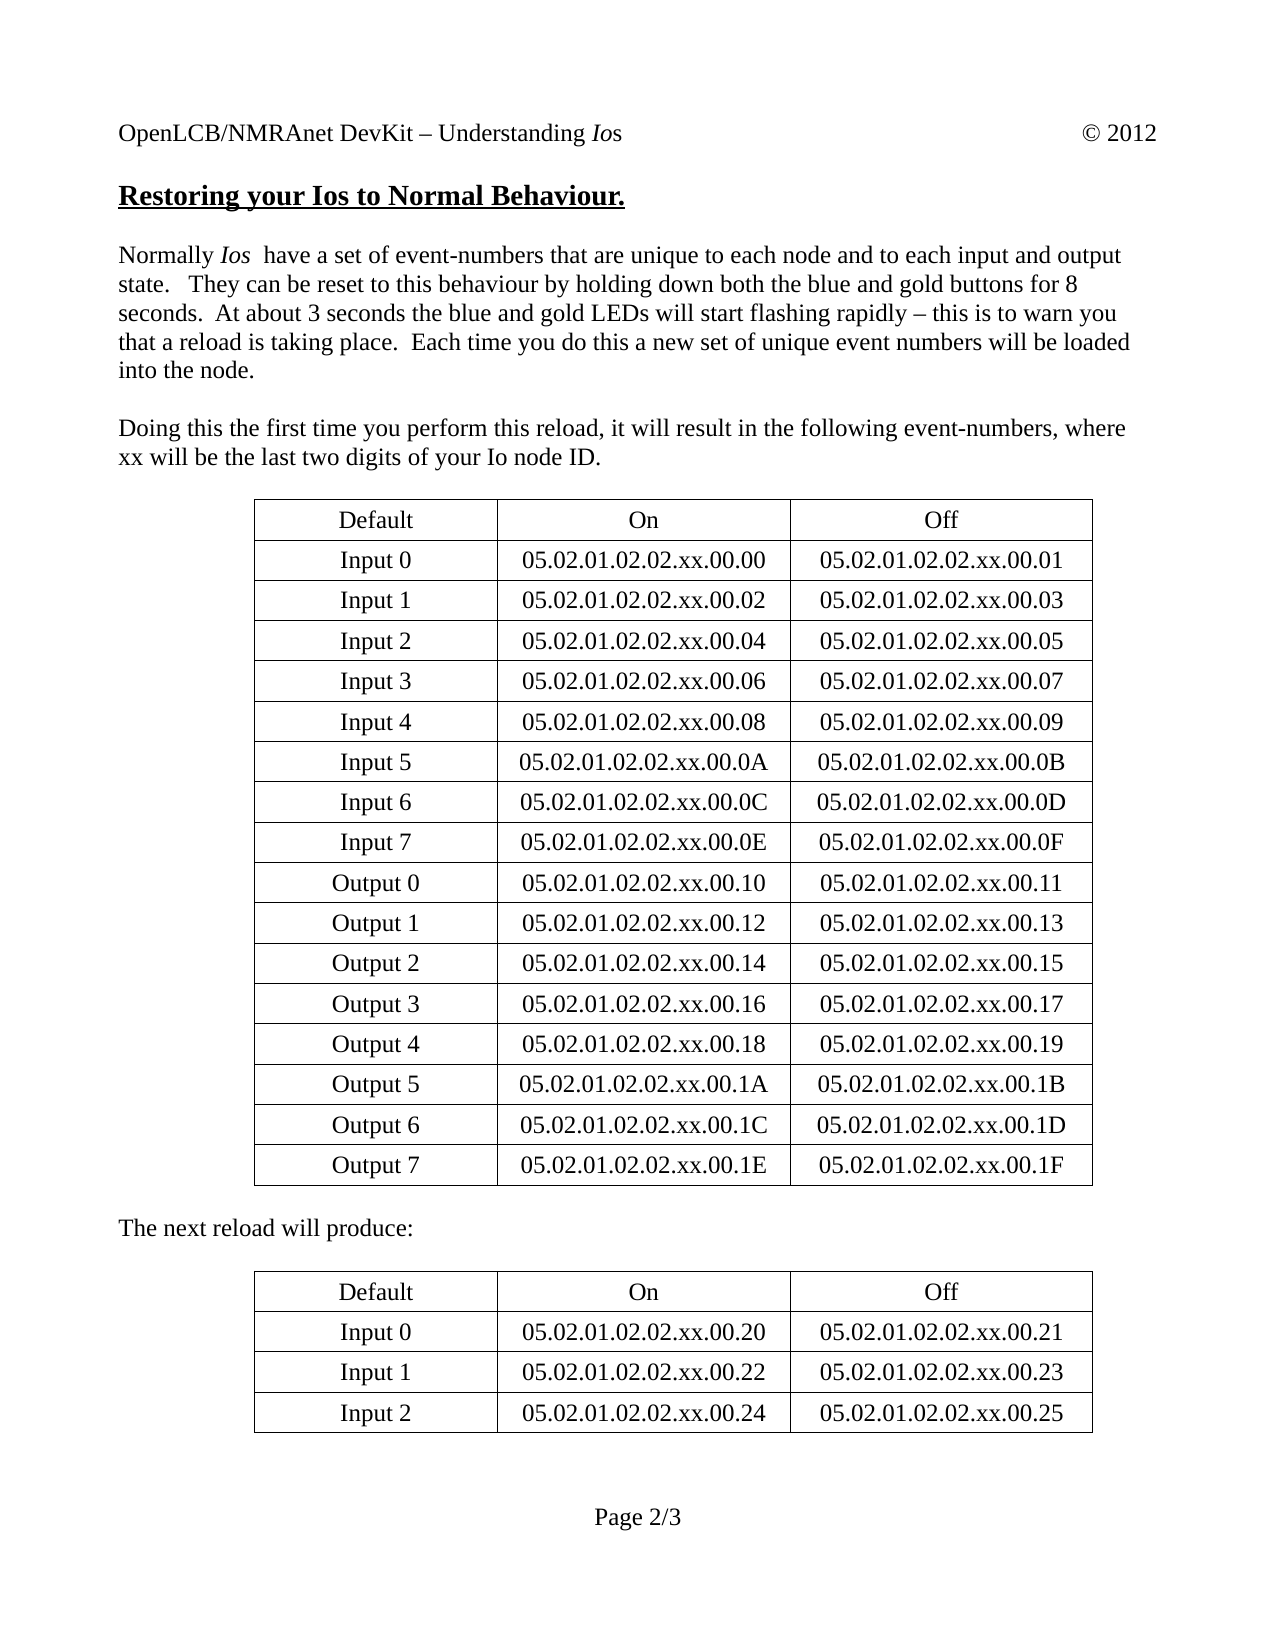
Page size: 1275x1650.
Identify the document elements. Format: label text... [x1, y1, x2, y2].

table_cell 05.02.01.02.02.xx.00.19 [791, 1024, 1092, 1063]
table_cell 05.02.01.02.02.xx.00.07 [791, 661, 1092, 701]
table_cell Output 1 [255, 903, 497, 943]
table_cell Input 0 [255, 541, 497, 580]
table_cell Input 2 [255, 1393, 497, 1432]
table_cell 05.02.01.02.02.xx.00.08 [498, 702, 790, 741]
table_cell 05.02.01.02.02.xx.00.16 [498, 984, 790, 1023]
table_cell 05.02.01.02.02.xx.00.05 [791, 621, 1092, 660]
table_cell 05.02.01.02.02.xx.00.12 [498, 903, 790, 943]
table_cell 05.02.01.02.02.xx.00.11 [791, 863, 1092, 902]
table_cell 05.02.01.02.02.xx.00.17 [791, 984, 1092, 1023]
table_cell 05.02.01.02.02.xx.00.00 [498, 541, 790, 580]
table_cell 05.02.01.02.02.xx.00.06 [498, 661, 790, 701]
table_header On [498, 1272, 790, 1311]
table_cell 05.02.01.02.02.xx.00.0F [791, 823, 1092, 862]
table_cell 05.02.01.02.02.xx.00.0D [791, 782, 1092, 822]
table_cell 05.02.01.02.02.xx.00.25 [791, 1393, 1092, 1432]
text Normally Ios have a set of event-numbers that are unique to each node and to each input and output state. They can be reset to this behaviour by holding down both the blue and gold buttons for 8 seconds. At about 3 seconds the blue and gold LEDs will start flashing rapidly – this is to warn you that a reload is taking place. Each time you do this a new set of unique event numbers will be loaded into the node. [118, 240, 1157, 384]
table_header On [498, 500, 790, 539]
table_cell Input 0 [255, 1312, 497, 1351]
table_cell Input 1 [255, 581, 497, 620]
table_cell 05.02.01.02.02.xx.00.21 [791, 1312, 1092, 1351]
table_cell 05.02.01.02.02.xx.00.0E [498, 823, 790, 862]
table_cell 05.02.01.02.02.xx.00.18 [498, 1024, 790, 1063]
table_cell 05.02.01.02.02.xx.00.1F [791, 1145, 1092, 1184]
table_cell Input 1 [255, 1352, 497, 1392]
table_cell 05.02.01.02.02.xx.00.1D [791, 1105, 1092, 1144]
table_cell 05.02.01.02.02.xx.00.20 [498, 1312, 790, 1351]
table_cell 05.02.01.02.02.xx.00.23 [791, 1352, 1092, 1392]
table_cell Input 4 [255, 702, 497, 741]
table_cell 05.02.01.02.02.xx.00.0C [498, 782, 790, 822]
table_header Off [791, 500, 1092, 539]
table_cell 05.02.01.02.02.xx.00.01 [791, 541, 1092, 580]
table_cell Input 2 [255, 621, 497, 660]
table_cell 05.02.01.02.02.xx.00.09 [791, 702, 1092, 741]
table_cell 05.02.01.02.02.xx.00.04 [498, 621, 790, 660]
table_cell 05.02.01.02.02.xx.00.22 [498, 1352, 790, 1392]
table_cell Output 4 [255, 1024, 497, 1063]
table_cell 05.02.01.02.02.xx.00.10 [498, 863, 790, 902]
table_cell Output 0 [255, 863, 497, 902]
table_cell 05.02.01.02.02.xx.00.0B [791, 742, 1092, 781]
table_cell 05.02.01.02.02.xx.00.1B [791, 1065, 1092, 1104]
table_header Off [791, 1272, 1092, 1311]
table_header Default [255, 500, 497, 539]
table_cell Output 5 [255, 1065, 497, 1104]
table_cell 05.02.01.02.02.xx.00.1C [498, 1105, 790, 1144]
table_cell Input 5 [255, 742, 497, 781]
table_cell 05.02.01.02.02.xx.00.14 [498, 944, 790, 983]
table_cell 05.02.01.02.02.xx.00.13 [791, 903, 1092, 943]
table_header Default [255, 1272, 497, 1311]
table_cell Input 6 [255, 782, 497, 822]
table_cell Output 7 [255, 1145, 497, 1184]
table_cell Output 3 [255, 984, 497, 1023]
table_cell 05.02.01.02.02.xx.00.02 [498, 581, 790, 620]
table_cell 05.02.01.02.02.xx.00.15 [791, 944, 1092, 983]
table_cell 05.02.01.02.02.xx.00.1E [498, 1145, 790, 1184]
text Restoring your Ios to Normal Behaviour. [118, 178, 1157, 212]
table_cell 05.02.01.02.02.xx.00.24 [498, 1393, 790, 1432]
text The next reload will produce: [118, 1213, 1157, 1242]
text Doing this the first time you perform this reload, it will result in the following event-numbers, where xx will be the last two digits of your Io node ID. [118, 413, 1157, 470]
table_cell 05.02.01.02.02.xx.00.0A [498, 742, 790, 781]
table_cell 05.02.01.02.02.xx.00.1A [498, 1065, 790, 1104]
table_cell 05.02.01.02.02.xx.00.03 [791, 581, 1092, 620]
table_cell Output 2 [255, 944, 497, 983]
table_cell Input 3 [255, 661, 497, 701]
table_cell Output 6 [255, 1105, 497, 1144]
table_cell Input 7 [255, 823, 497, 862]
